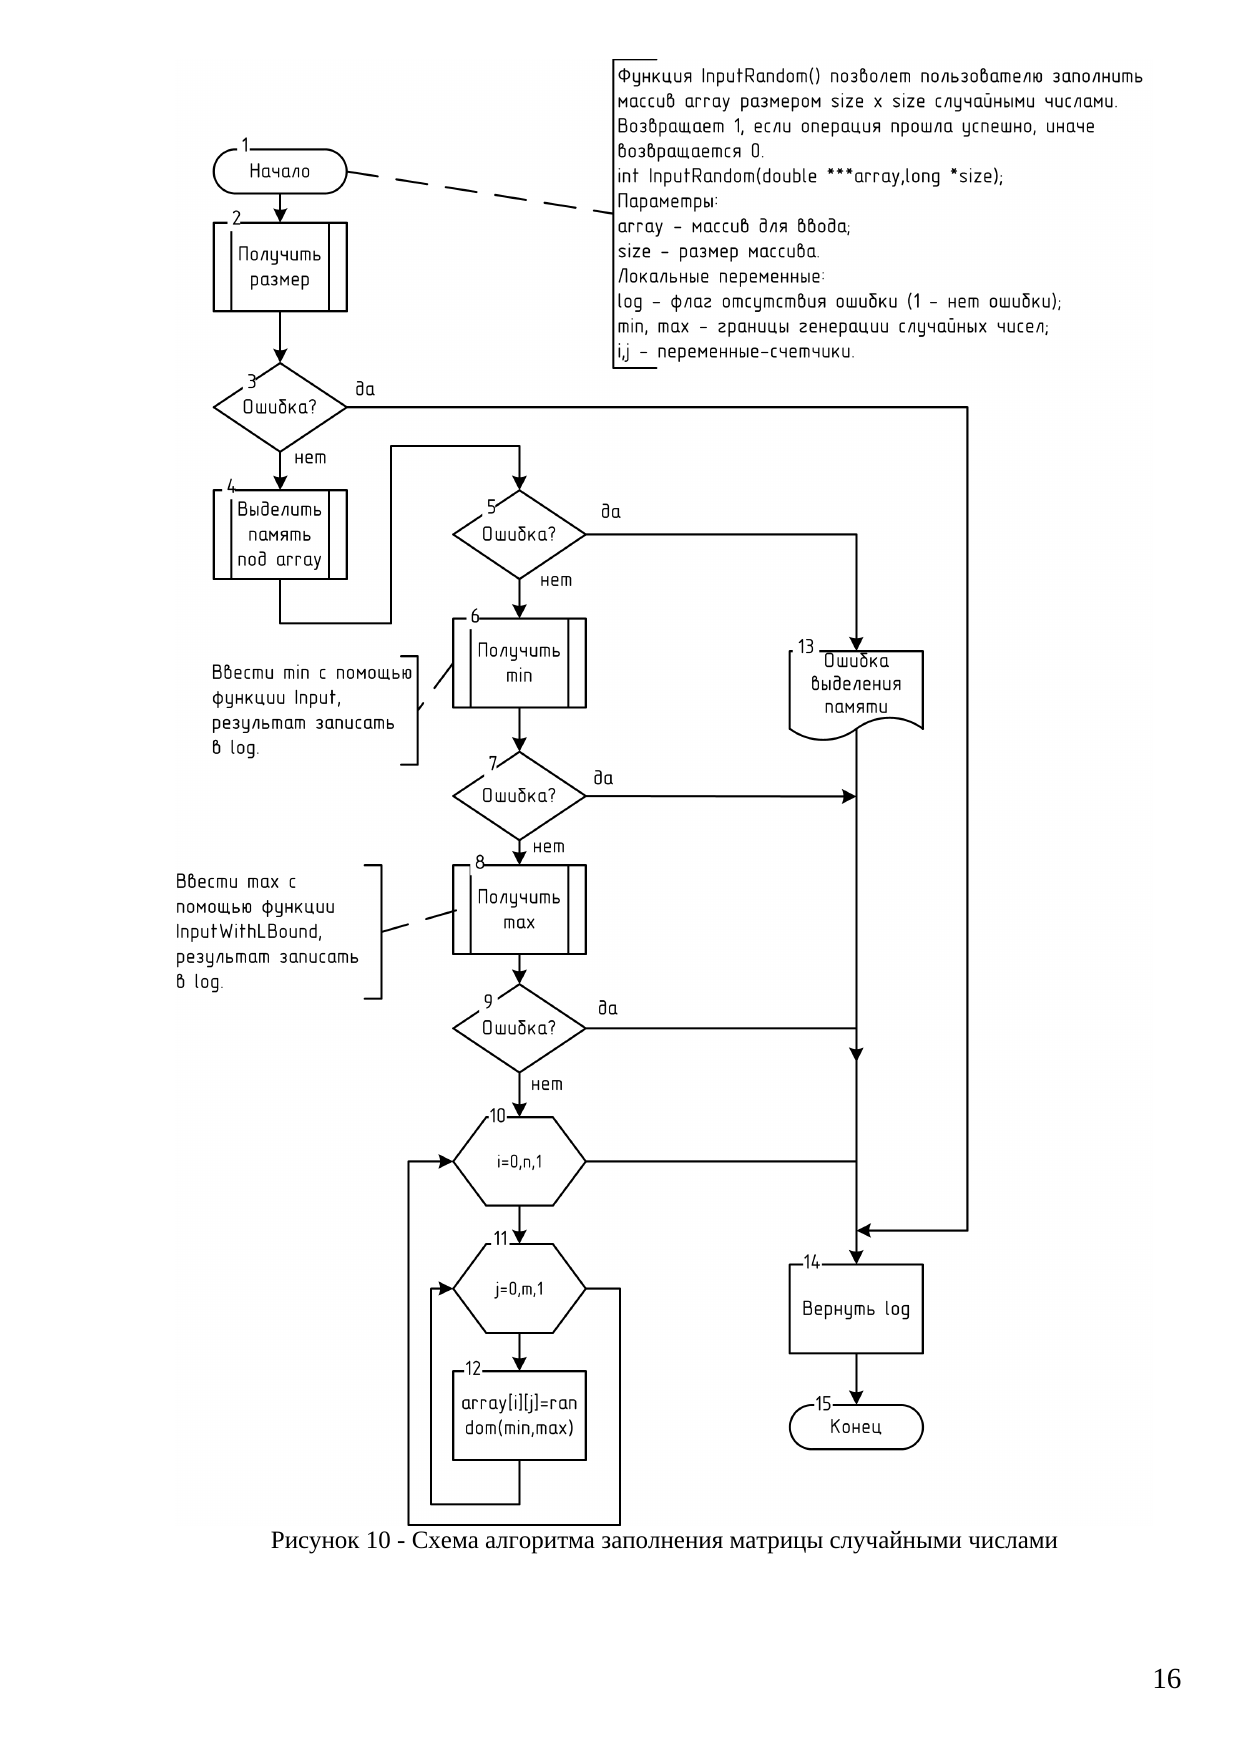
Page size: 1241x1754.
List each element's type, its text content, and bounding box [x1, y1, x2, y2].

text Рисунок 10 - Схема алгоритма заполнения матрицы случайными числами [148, 1525, 1181, 1554]
picture [175, 59, 1153, 1526]
